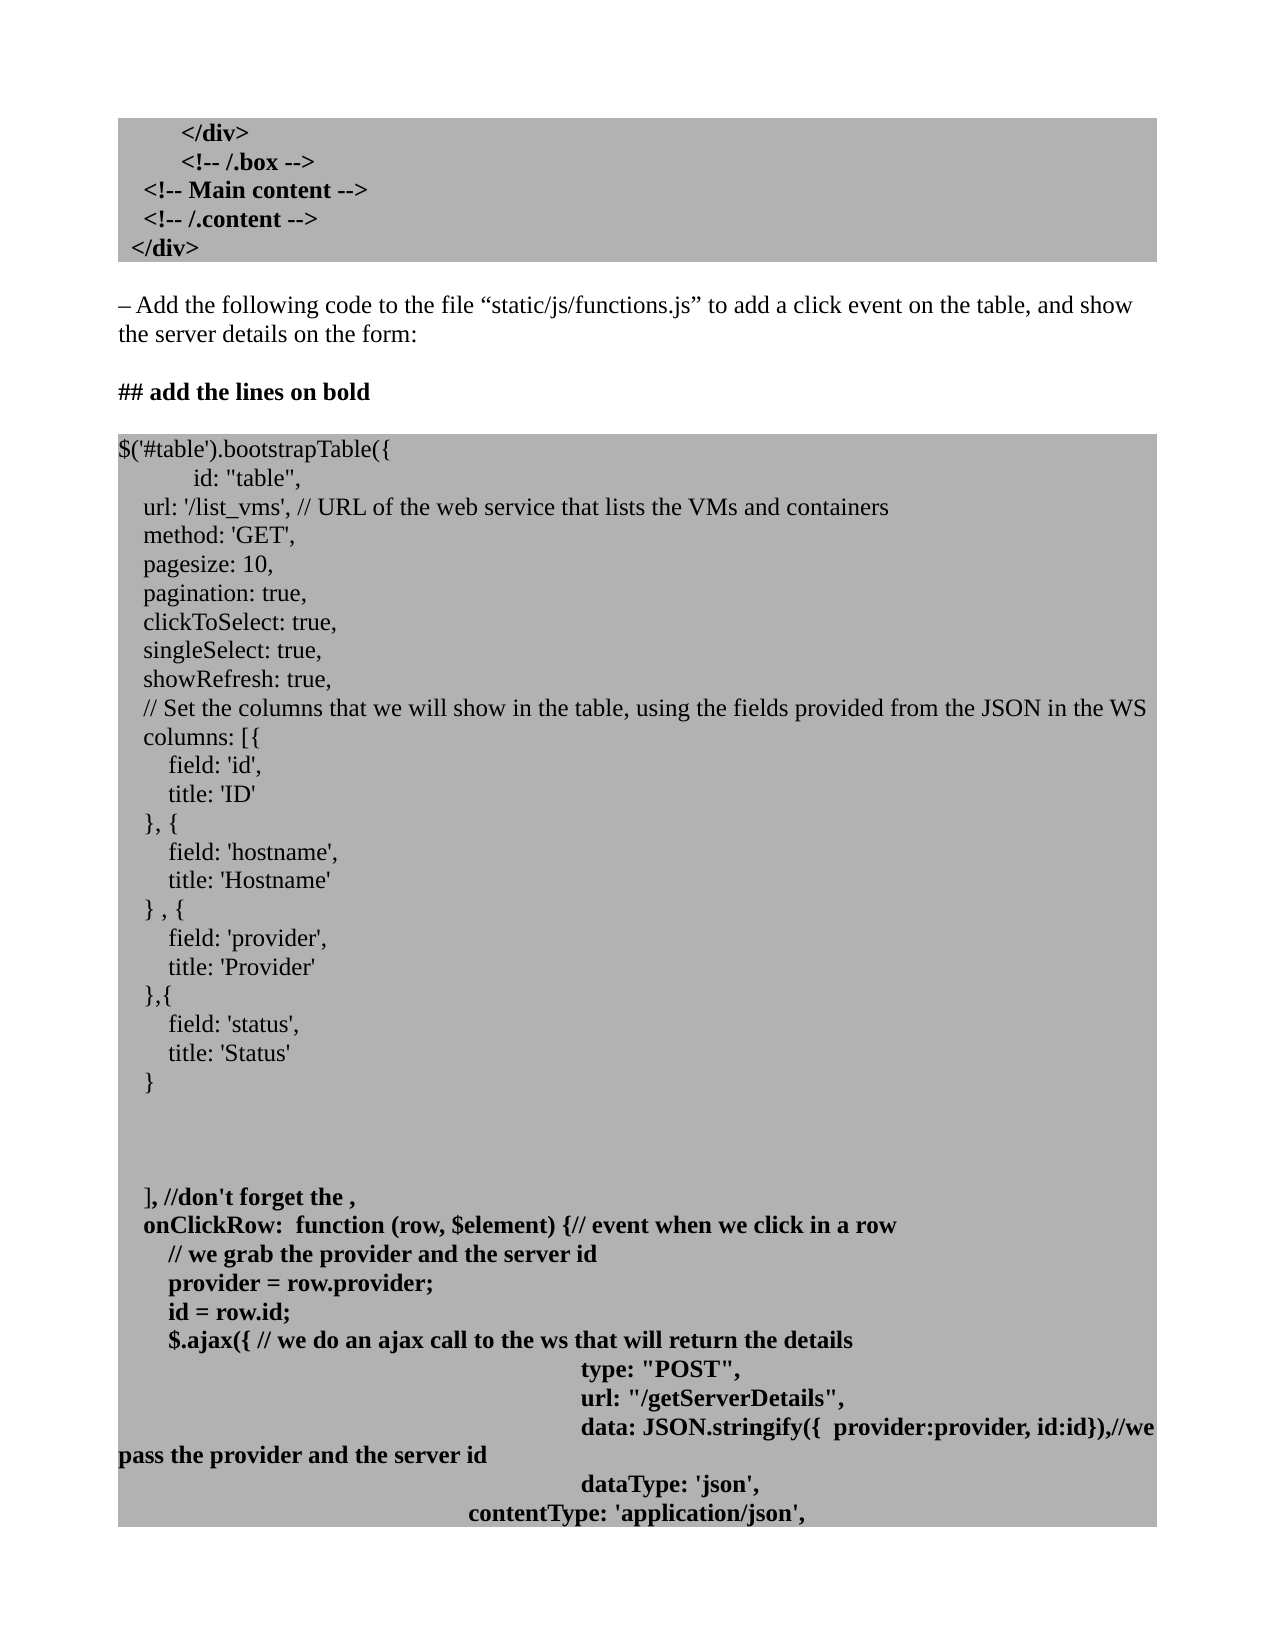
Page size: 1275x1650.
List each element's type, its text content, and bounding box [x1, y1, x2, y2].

text title: 'Provider' [118, 952, 1157, 981]
text field: 'provider', [118, 923, 1157, 952]
text url: "/getServerDetails", [118, 1383, 1157, 1412]
text // we grab the provider and the server id [118, 1239, 1157, 1268]
text },{ [118, 981, 1157, 1009]
text <!-- /.box --> [118, 147, 1157, 176]
text </div> [118, 118, 1157, 147]
text // Set the columns that we will show in the table, using the fields provided from the JSON in the WS [118, 693, 1157, 722]
text }, { [118, 808, 1157, 837]
text $.ajax({ // we do an ajax call to the ws that will return the details [118, 1326, 1157, 1354]
text contentType: 'application/json', [118, 1498, 1157, 1527]
text id = row.id; [118, 1297, 1157, 1326]
text – Add the following code to the file “static/js/functions.js” to add a click event on the table, and show the server details on the form: [118, 291, 1157, 348]
text provider = row.provider; [118, 1268, 1157, 1297]
text </div> [118, 233, 1157, 262]
text type: "POST", [118, 1354, 1157, 1383]
text field: 'status', [118, 1009, 1157, 1038]
text title: 'Status' [118, 1038, 1157, 1067]
text url: '/list_vms', // URL of the web service that lists the VMs and containers [118, 492, 1157, 521]
text columns: [{ [118, 722, 1157, 751]
text ], //don't forget the , [118, 1182, 1157, 1211]
text pagesize: 10, [118, 549, 1157, 578]
text clickToSelect: true, [118, 607, 1157, 636]
text showRefresh: true, [118, 664, 1157, 693]
text field: 'hostname', [118, 837, 1157, 866]
text dataType: 'json', [118, 1469, 1157, 1498]
text method: 'GET', [118, 521, 1157, 549]
text <!-- /.content --> [118, 204, 1157, 233]
text data: JSON.stringify({ provider:provider, id:id}),//we pass the provider and the server id [118, 1412, 1157, 1469]
text title: 'Hostname' [118, 866, 1157, 894]
text title: 'ID' [118, 779, 1157, 808]
text <!-- Main content --> [118, 176, 1157, 204]
text ## add the lines on bold [118, 377, 1157, 406]
text pagination: true, [118, 578, 1157, 607]
text } [118, 1067, 1157, 1096]
text singleSelect: true, [118, 636, 1157, 664]
text } , { [118, 894, 1157, 923]
text id: "table", [118, 463, 1157, 492]
text onClickRow: function (row, $element) {// event when we click in a row [118, 1211, 1157, 1239]
text field: 'id', [118, 751, 1157, 779]
text $('#table').bootstrapTable({ [118, 434, 1157, 463]
